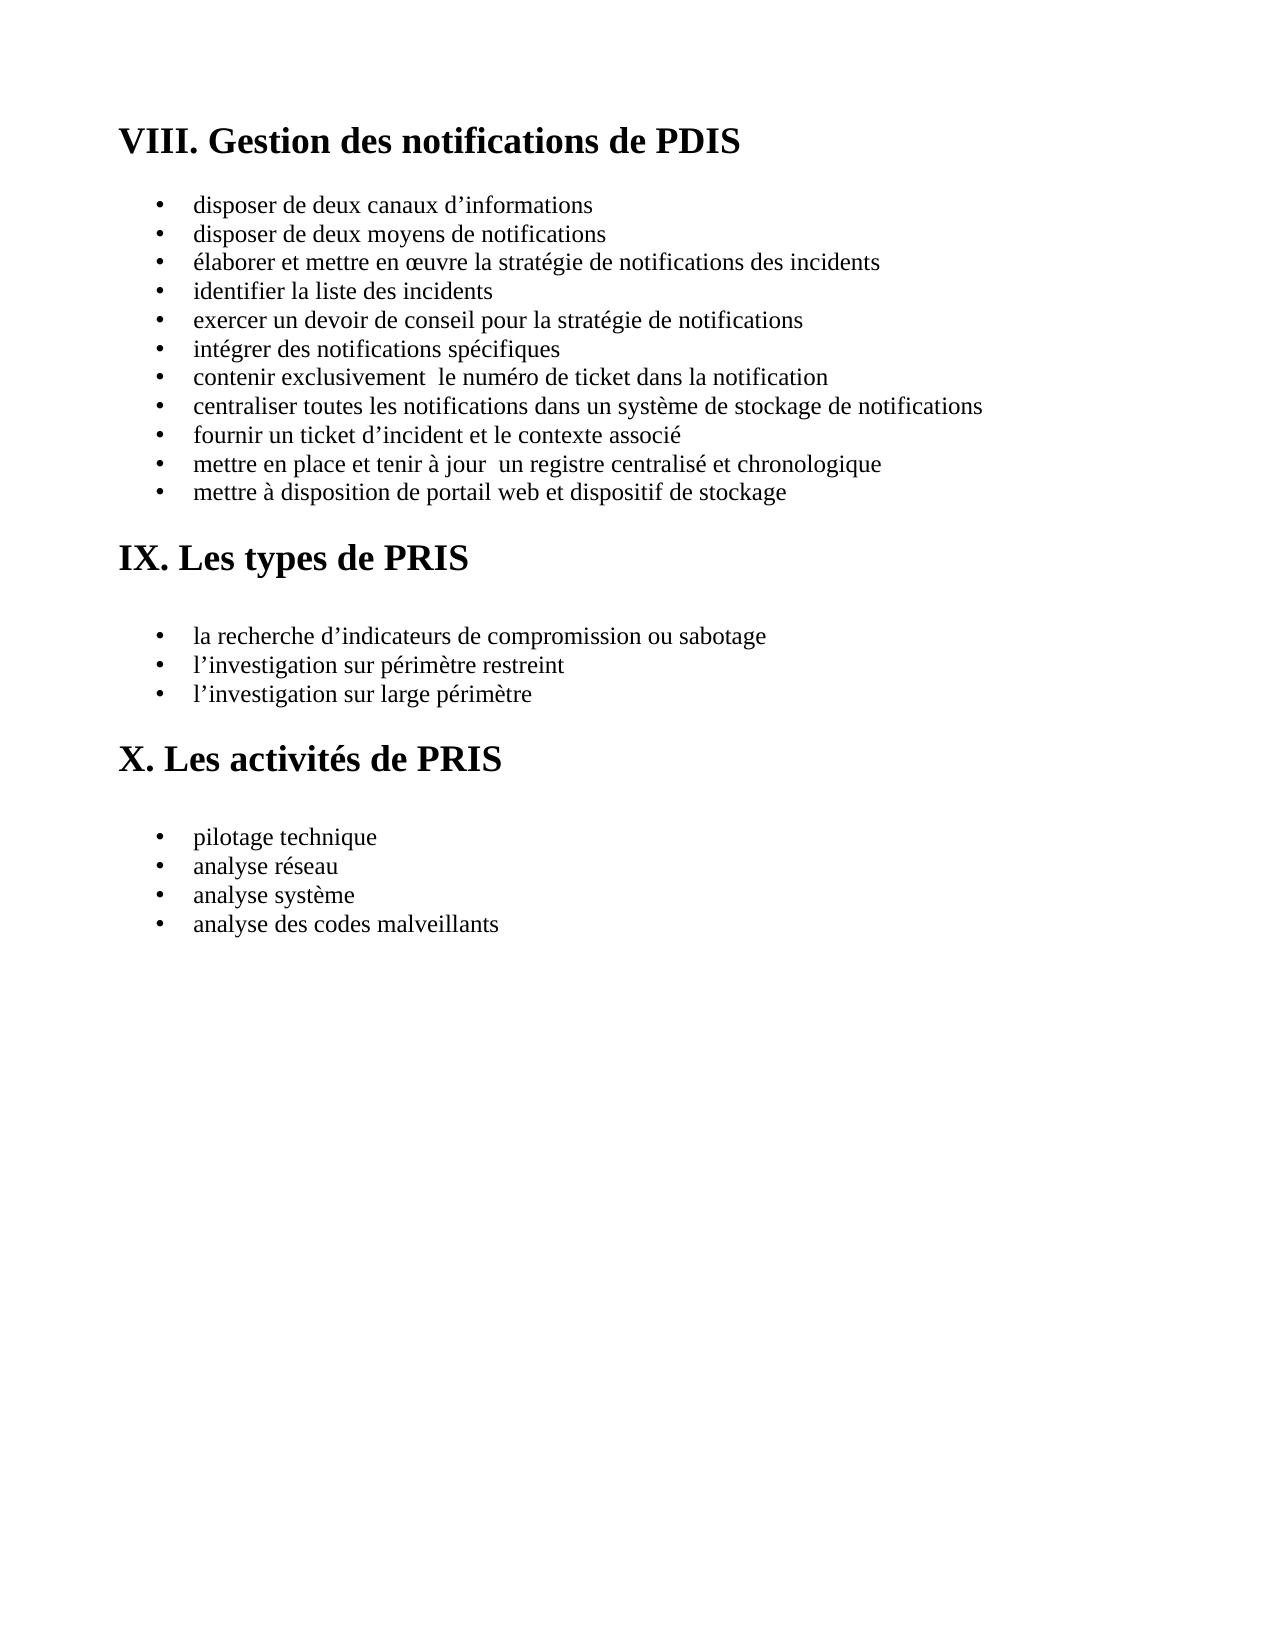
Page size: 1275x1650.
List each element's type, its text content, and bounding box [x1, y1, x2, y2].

list la recherche d’indicateurs de compromission ou sabotage [156, 621, 1157, 650]
list l’investigation sur large périmètre [156, 679, 1157, 707]
list exercer un devoir de conseil pour la stratégie de notifications [156, 305, 1157, 334]
list contenir exclusivement le numéro de ticket dans la notification [156, 362, 1157, 391]
list élaborer et mettre en œuvre la stratégie de notifications des incidents [156, 247, 1157, 276]
list intégrer des notifications spécifiques [156, 334, 1157, 362]
list l’investigation sur périmètre restreint [156, 650, 1157, 679]
list centraliser toutes les notifications dans un système de stockage de notifications [156, 391, 1157, 420]
list disposer de deux moyens de notifications [156, 219, 1157, 247]
list fournir un ticket d’incident et le contexte associé [156, 420, 1157, 449]
list mettre à disposition de portail web et dispositif de stockage [156, 477, 1157, 506]
list identifier la liste des incidents [156, 276, 1157, 305]
list pilotage technique [156, 822, 1157, 851]
list analyse réseau [156, 851, 1157, 880]
text VIII. Gestion des notifications de PDIS [118, 118, 1157, 161]
text IX. Les types de PRIS [118, 535, 1157, 578]
list mettre en place et tenir à jour un registre centralisé et chronologique [156, 449, 1157, 477]
list analyse système [156, 880, 1157, 909]
list analyse des codes malveillants [156, 909, 1157, 937]
text X. Les activités de PRIS [118, 736, 1157, 779]
list disposer de deux canaux d’informations [156, 190, 1157, 219]
